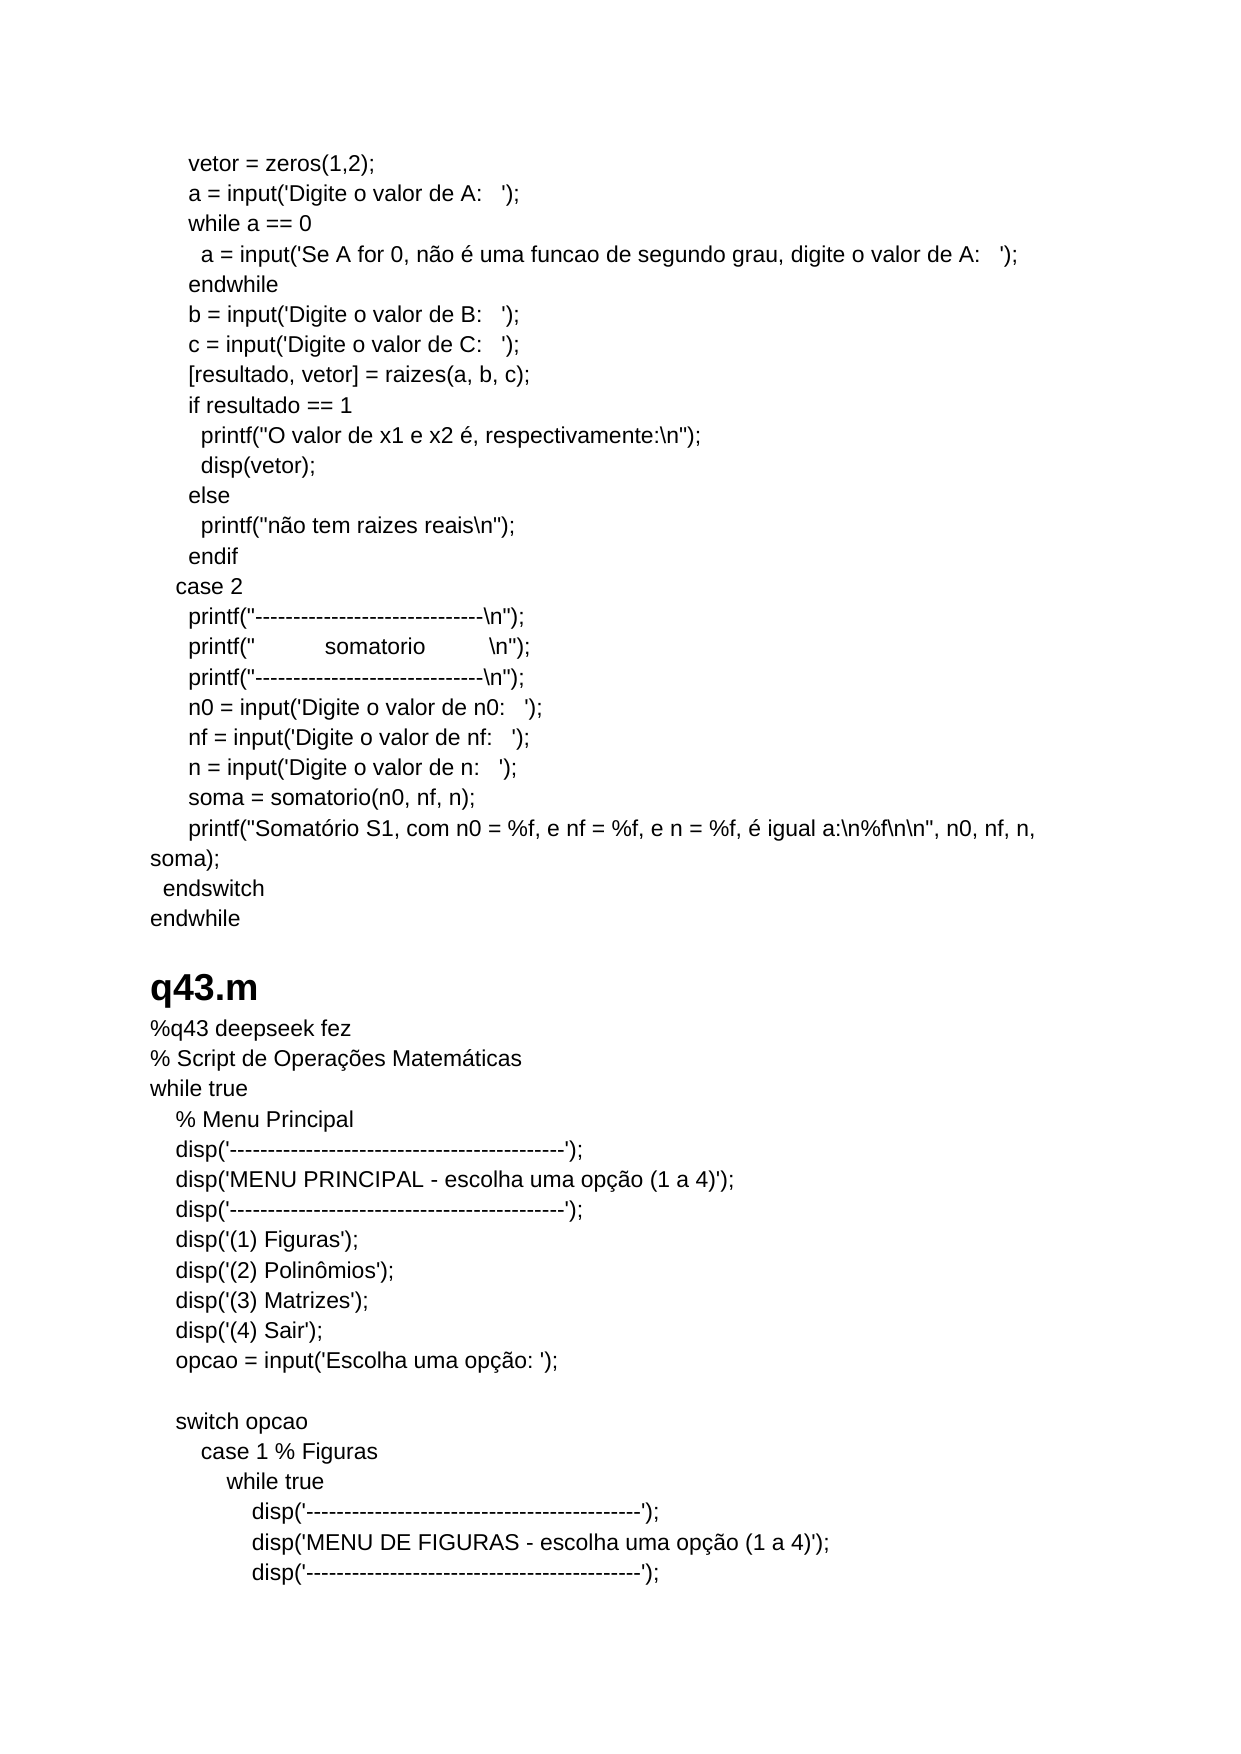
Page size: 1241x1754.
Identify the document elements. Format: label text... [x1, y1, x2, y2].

text [resultado, vetor] = raizes(a, b, c); [150, 361, 1090, 388]
text switch opcao [150, 1408, 1090, 1434]
text disp('--------------------------------------------'); [150, 1136, 1090, 1162]
text printf("não tem raizes reais\n"); [150, 512, 1090, 539]
text endwhile [150, 905, 1090, 932]
text %q43 deepseek fez [150, 1015, 1090, 1041]
text disp('(3) Matrizes'); [150, 1287, 1090, 1313]
text a = input('Digite o valor de A: '); [150, 180, 1090, 207]
text disp('--------------------------------------------'); [150, 1559, 1090, 1585]
text case 2 [150, 573, 1090, 599]
text disp('MENU DE FIGURAS - escolha uma opção (1 a 4)'); [150, 1528, 1090, 1555]
text disp('MENU PRINCIPAL - escolha uma opção (1 a 4)'); [150, 1166, 1090, 1192]
text while true [150, 1075, 1090, 1102]
text soma = somatorio(n0, nf, n); [150, 784, 1090, 811]
text while a == 0 [150, 210, 1090, 237]
text while true [150, 1468, 1090, 1494]
text printf("------------------------------\n"); [150, 603, 1090, 629]
text disp('(4) Sair'); [150, 1317, 1090, 1343]
text else [150, 482, 1090, 509]
text nf = input('Digite o valor de nf: '); [150, 724, 1090, 750]
title q43.m [150, 966, 1090, 1009]
text vetor = zeros(1,2); [150, 150, 1090, 176]
text case 1 % Figuras [150, 1438, 1090, 1464]
text opcao = input('Escolha uma opção: '); [150, 1347, 1090, 1374]
text printf("O valor de x1 e x2 é, respectivamente:\n"); [150, 422, 1090, 448]
text b = input('Digite o valor de B: '); [150, 301, 1090, 327]
text if resultado == 1 [150, 392, 1090, 418]
text disp('(2) Polinômios'); [150, 1257, 1090, 1283]
text printf(" somatorio \n"); [150, 633, 1090, 660]
text endwhile [150, 271, 1090, 297]
text a = input('Se A for 0, não é uma funcao de segundo grau, digite o valor de A: '); [150, 241, 1090, 267]
text printf("------------------------------\n"); [150, 663, 1090, 690]
text disp('--------------------------------------------'); [150, 1498, 1090, 1525]
text endswitch [150, 875, 1090, 901]
text n0 = input('Digite o valor de n0: '); [150, 694, 1090, 720]
text disp('(1) Figuras'); [150, 1226, 1090, 1253]
text n = input('Digite o valor de n: '); [150, 754, 1090, 781]
text endif [150, 543, 1090, 569]
text % Script de Operações Matemáticas [150, 1045, 1090, 1072]
text c = input('Digite o valor de C: '); [150, 331, 1090, 358]
text % Menu Principal [150, 1106, 1090, 1132]
text disp('--------------------------------------------'); [150, 1196, 1090, 1223]
text disp(vetor); [150, 452, 1090, 478]
text printf("Somatório S1, com n0 = %f, e nf = %f, e n = %f, é igual a:\n%f\n\n", n0, nf, n, soma); [150, 814, 1090, 871]
